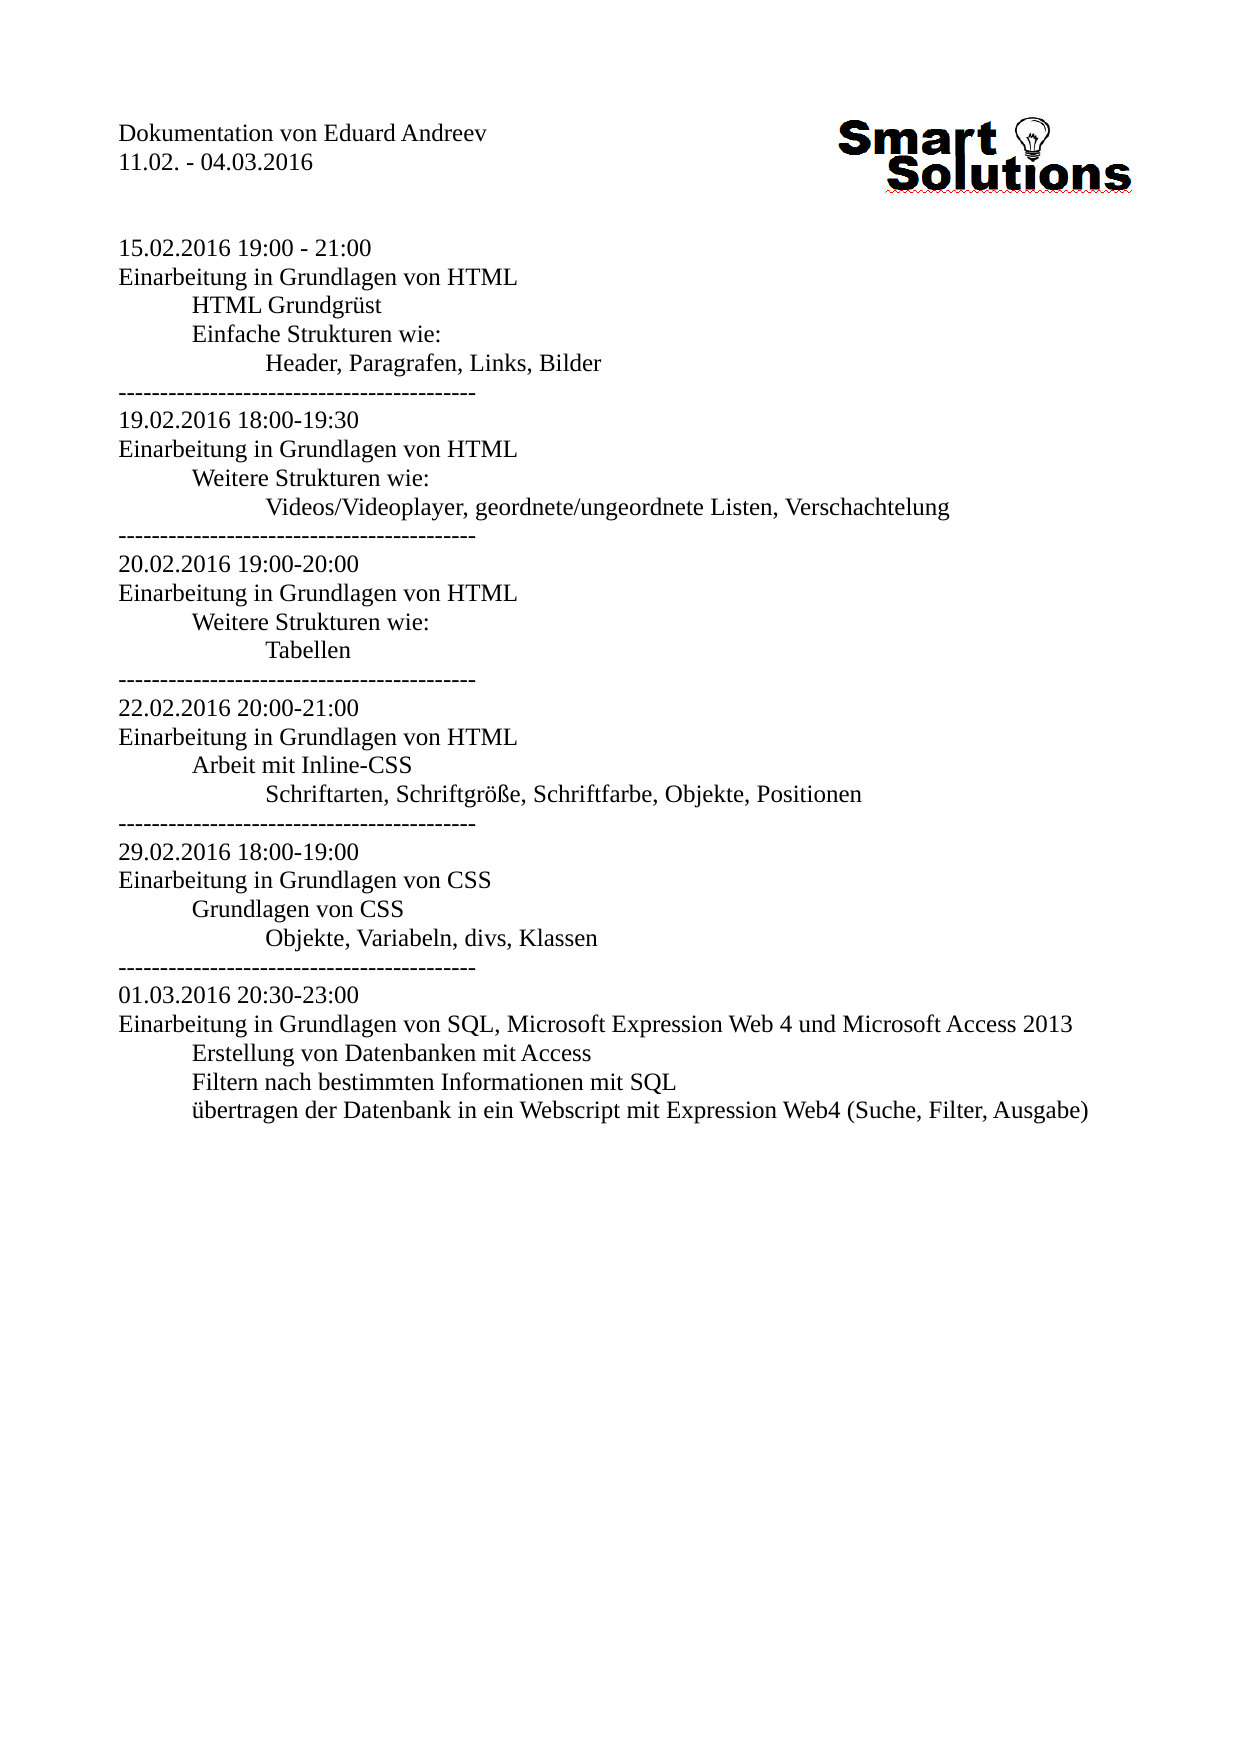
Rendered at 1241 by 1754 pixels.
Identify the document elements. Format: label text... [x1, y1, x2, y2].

text Header, Paragrafen, Links, Bilder [118, 348, 1122, 377]
text 11.02. - 04.03.2016 [118, 147, 829, 176]
text Weitere Strukturen wie: [118, 607, 1122, 636]
text Dokumentation von Eduard Andreev [118, 118, 829, 147]
text Einarbeitung in Grundlagen von HTML [118, 722, 1122, 751]
text Objekte, Variabeln, divs, Klassen [118, 923, 1122, 952]
text Einarbeitung in Grundlagen von HTML [118, 434, 1122, 463]
text Einarbeitung in Grundlagen von CSS [118, 866, 1122, 894]
text 22.02.2016 20:00-21:00 [118, 693, 1122, 722]
text Videos/Videoplayer, geordnete/ungeordnete Listen, Verschachtelung [118, 492, 1122, 521]
text Einarbeitung in Grundlagen von SQL, Microsoft Expression Web 4 und Microsoft Access 2013 [118, 1009, 1122, 1038]
text Filtern nach bestimmten Informationen mit SQL [118, 1067, 1122, 1096]
text ------------------------------------------- [118, 952, 1122, 981]
text 01.03.2016 20:30-23:00 [118, 981, 1122, 1009]
picture [829, 96, 1152, 216]
text Weitere Strukturen wie: [118, 463, 1122, 492]
text Tabellen [118, 636, 1122, 664]
text ------------------------------------------- [118, 808, 1122, 837]
text HTML Grundgrüst [118, 291, 1122, 319]
text Erstellung von Datenbanken mit Access [118, 1038, 1122, 1067]
text ------------------------------------------- [118, 377, 1122, 406]
text Arbeit mit Inline-CSS [118, 751, 1122, 779]
text übertragen der Datenbank in ein Webscript mit Expression Web4 (Suche, Filter, Ausgabe) [118, 1096, 1119, 1124]
text Grundlagen von CSS [118, 894, 1122, 923]
text Schriftarten, Schriftgröße, Schriftfarbe, Objekte, Positionen [118, 779, 1122, 808]
text 15.02.2016 19:00 - 21:00 [118, 233, 1122, 262]
text 19.02.2016 18:00-19:30 [118, 406, 1122, 434]
text 29.02.2016 18:00-19:00 [118, 837, 1122, 866]
text ------------------------------------------- [118, 664, 1122, 693]
text ------------------------------------------- [118, 521, 1122, 549]
text 20.02.2016 19:00-20:00 [118, 549, 1122, 578]
text Einarbeitung in Grundlagen von HTML [118, 262, 1122, 291]
text Einfache Strukturen wie: [118, 319, 1122, 348]
text Einarbeitung in Grundlagen von HTML [118, 578, 1122, 607]
